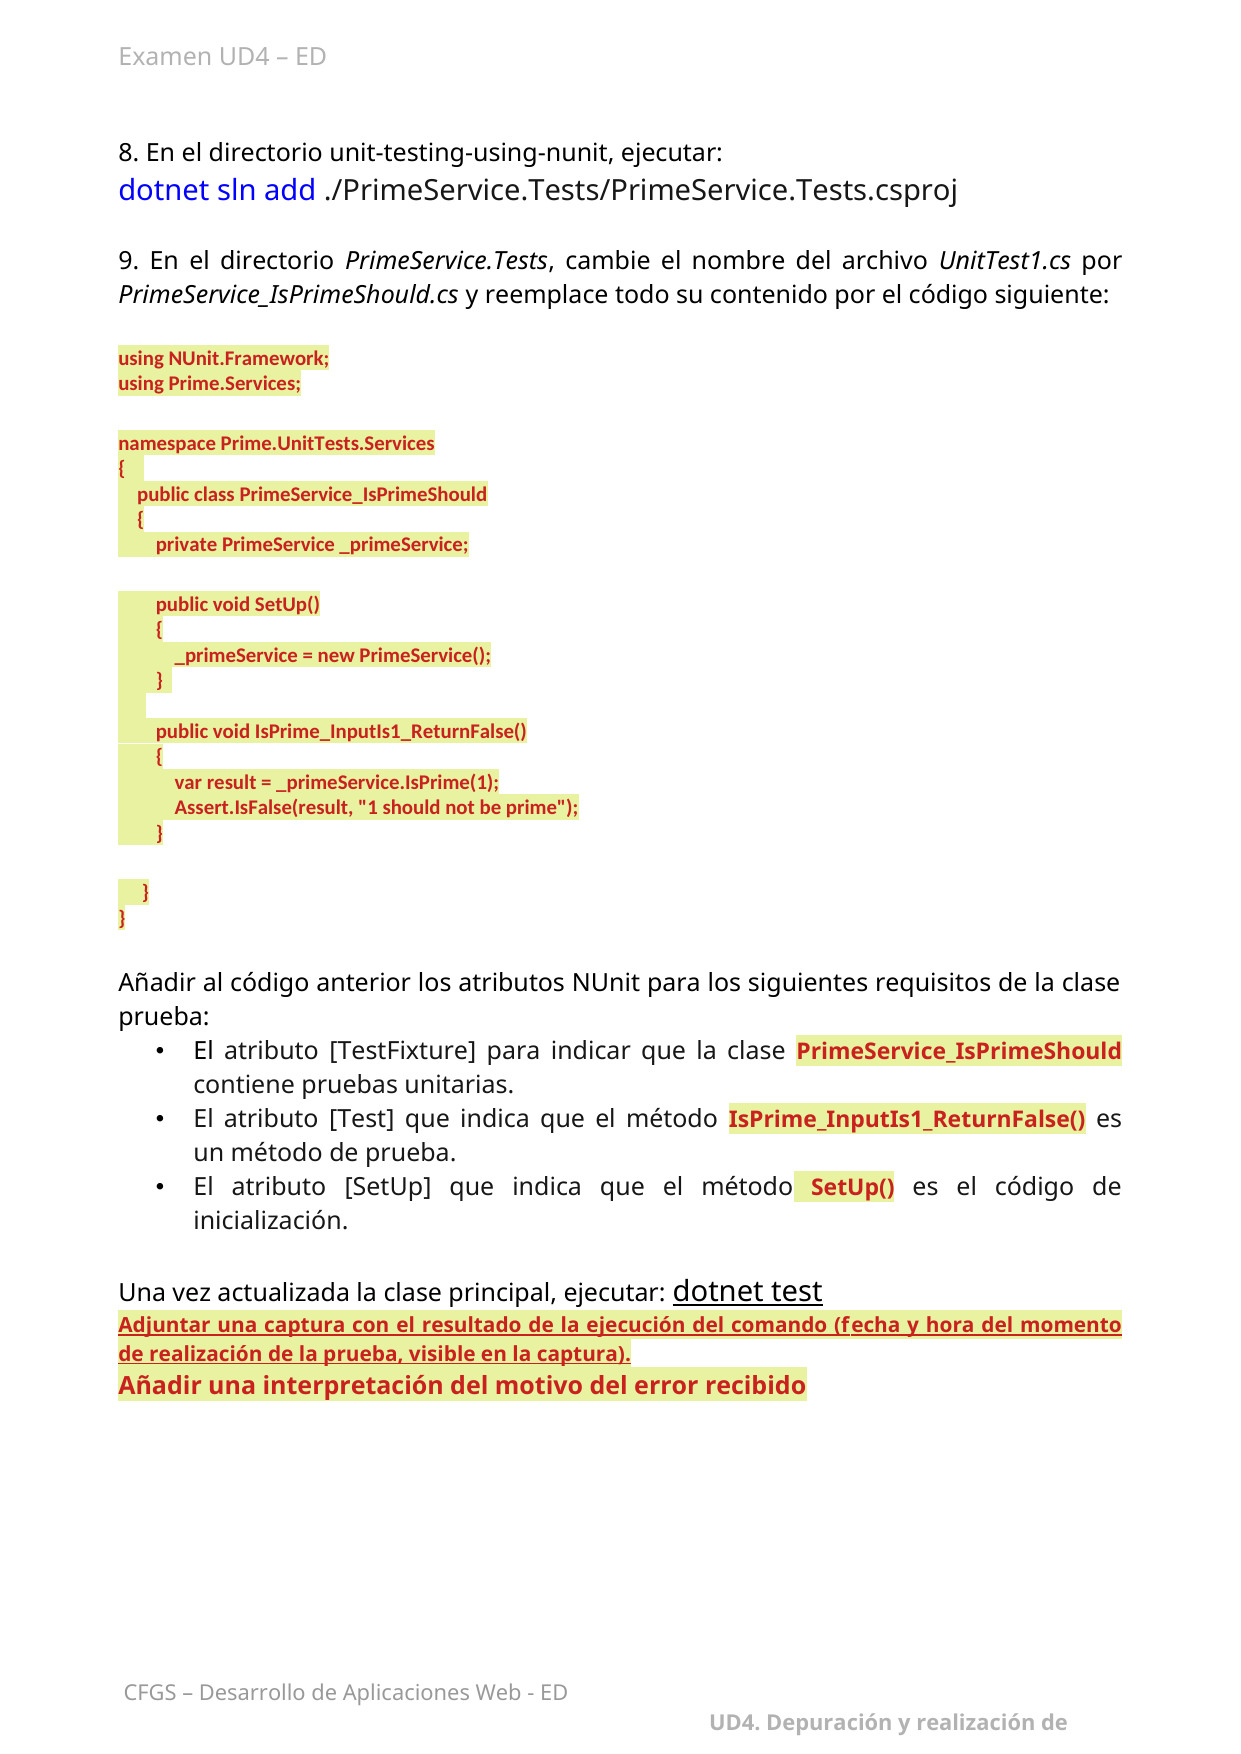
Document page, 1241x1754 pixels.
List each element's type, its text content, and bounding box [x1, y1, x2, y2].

text 8. En el directorio unit-testing-using-nunit, ejecutar: [118, 135, 1122, 169]
text dotnet sln add ./PrimeService.Tests/PrimeService.Tests.csproj [118, 169, 1122, 209]
text Assert.IsFalse(result, "1 should not be prime"); [118, 794, 1122, 820]
list El atributo [Test] que indica que el método IsPrime_InputIs1_ReturnFalse() es un método de prueba. [156, 1100, 1122, 1168]
text } [118, 667, 1122, 693]
list El atributo [SetUp] que indica que el método SetUp() es el código de inicialización. [156, 1168, 1122, 1237]
text } [118, 820, 1122, 845]
list El atributo [TestFixture] para indicar que la clase PrimeService_IsPrimeShould contiene pruebas unitarias. [156, 1032, 1122, 1100]
text } [118, 879, 1122, 905]
text public class PrimeService_IsPrimeShould [118, 481, 1122, 506]
text Añadir al código anterior los atributos NUnit para los siguientes requisitos de la clase prueba: [118, 964, 1122, 1032]
text public void IsPrime_InputIs1_ReturnFalse() [118, 718, 1122, 743]
text using Prime.Services; [118, 370, 1122, 396]
text { [118, 616, 1122, 642]
text } [118, 905, 1122, 930]
text using NUnit.Framework; [118, 345, 1122, 370]
text { [118, 743, 1122, 769]
text private PrimeService _primeService; [118, 532, 1122, 557]
text _primeService = new PrimeService(); [118, 642, 1122, 667]
text { [118, 455, 1122, 481]
text namespace Prime.UnitTests.Services [118, 430, 1122, 455]
text { [118, 506, 1122, 532]
text Añadir una interpretación del motivo del error recibido [118, 1367, 1122, 1401]
text 9. En el directorio PrimeService.Tests, cambie el nombre del archivo UnitTest1.cs por PrimeService_IsPrimeShould.cs y reemplace todo su contenido por el código siguiente: [118, 243, 1122, 311]
text var result = _primeService.IsPrime(1); [118, 769, 1122, 794]
text Adjuntar una captura con el resultado de la ejecución del comando (fecha y hora del momento de realización de la prueba, visible en la captura). [118, 1310, 1122, 1367]
text Una vez actualizada la clase principal, ejecutar: dotnet test [118, 1271, 1122, 1310]
text public void SetUp() [118, 591, 1122, 616]
